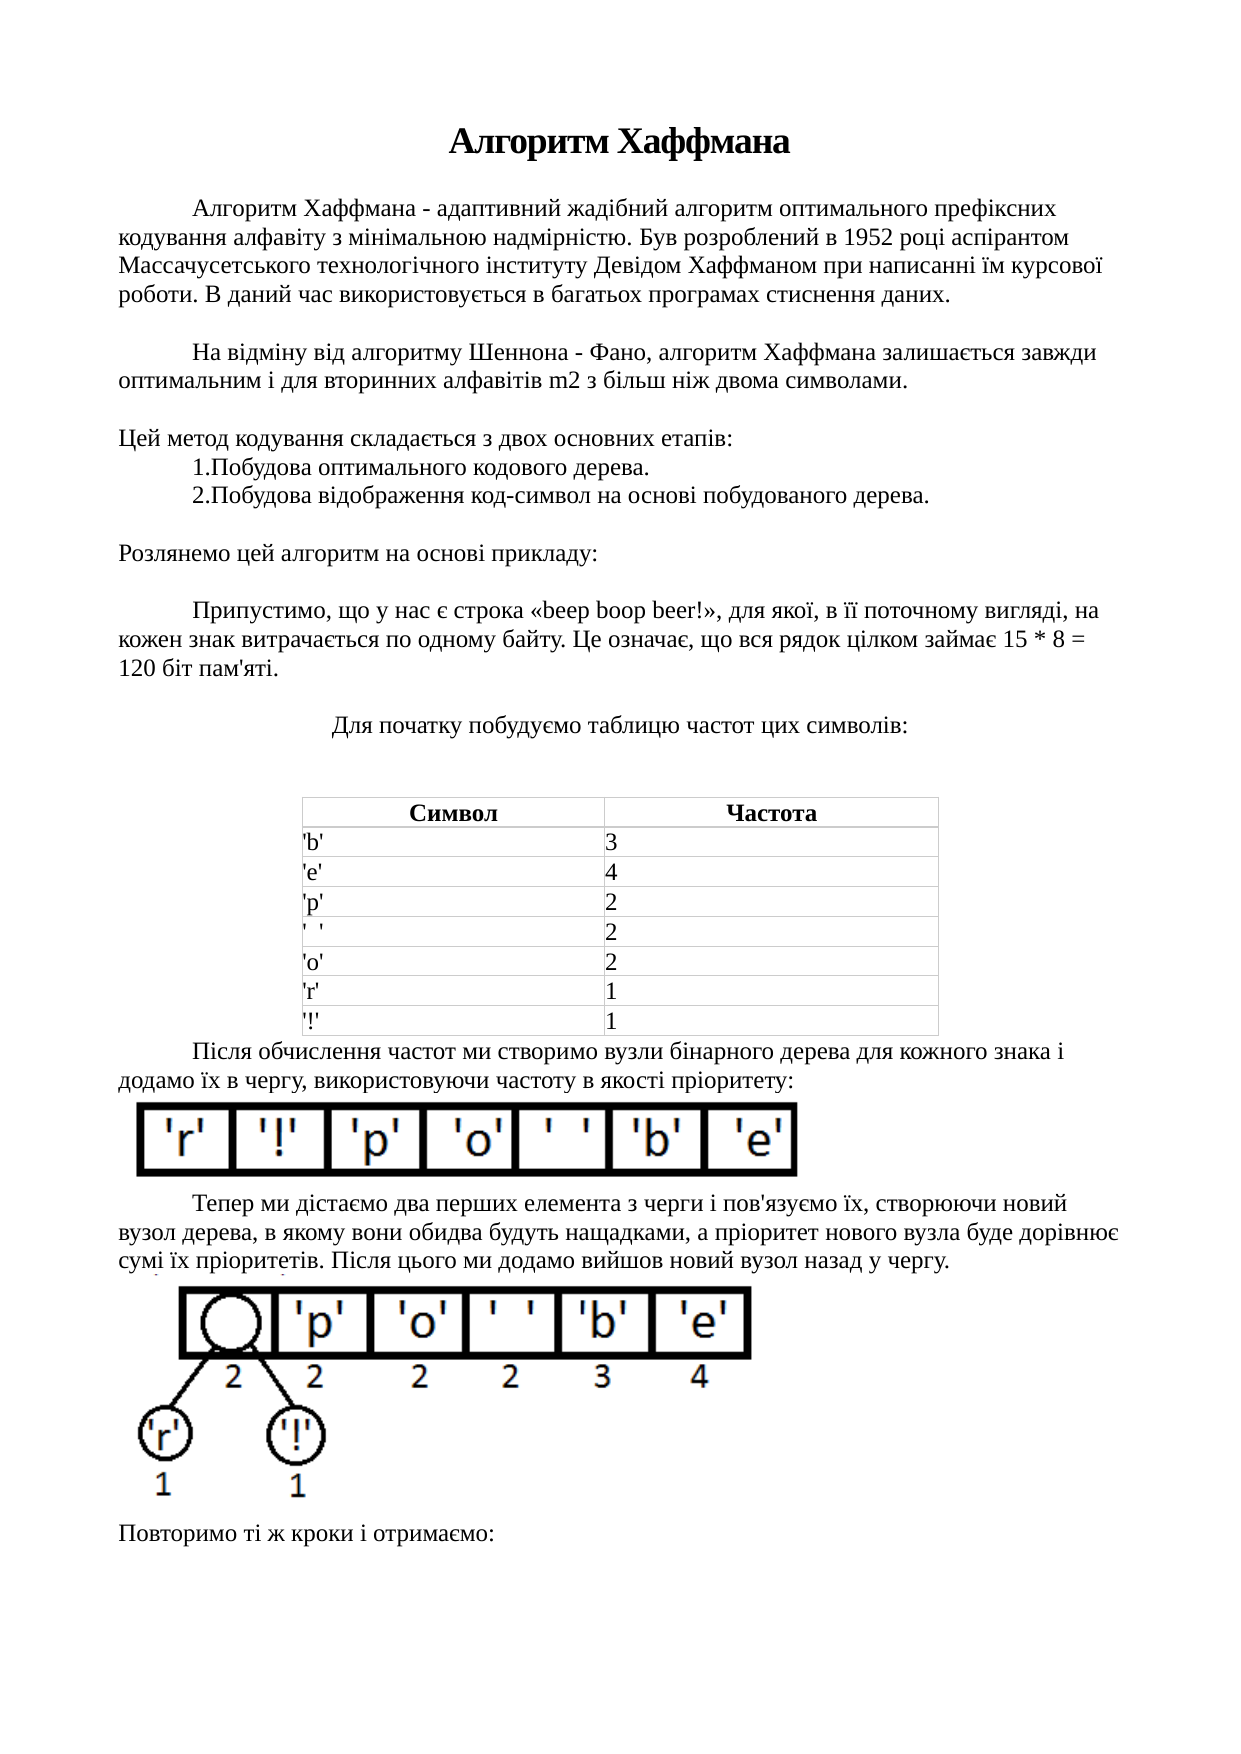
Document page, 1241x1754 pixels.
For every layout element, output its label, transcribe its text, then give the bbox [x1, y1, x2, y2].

text На відміну від алгоритму Шеннона - Фано, алгоритм Хаффмана залишається завжди оптимальним і для вторинних алфавітів m2 з більш ніж двома символами. [118, 337, 1122, 394]
table_cell 3 [605, 828, 938, 856]
text Тепер ми дістаємо два перших елемента з черги і пов'язуємо їх, створюючи новий вузол дерева, в якому вони обидва будуть нащадками, а пріоритет нового вузла буде дорівнює сумі їх пріоритетів. Після цього ми додамо вийшов новий вузол назад у чергу. [118, 1188, 1122, 1274]
text Алгоритм Хаффмана - адаптивний жадібний алгоритм оптимального префіксних кодування алфавіту з мінімальною надмірністю. Був розроблений в 1952 році аспірантом Массачусетського технологічного інституту Девідом Хаффманом при написанні їм курсової роботи. В даний час використовується в багатьох програмах стиснення даних. [118, 193, 1122, 308]
table_cell 2 [605, 917, 938, 946]
text Для початку побудуємо таблицю частот цих символів: [118, 710, 1122, 739]
table_cell 2 [605, 887, 938, 916]
table_cell 4 [605, 857, 938, 886]
text Після обчислення частот ми створимо вузли бінарного дерева для кожного знака і додамо їх в чергу, використовуючи частоту в якості пріоритету: [118, 1036, 1122, 1093]
subtitle Алгоритм Хаффмана [118, 118, 1122, 161]
text Цей метод кодування складається з двох основних етапів: [118, 423, 1122, 452]
table_cell '!' [303, 1006, 604, 1035]
table_cell 'e' [303, 857, 604, 886]
table_cell 1 [605, 976, 938, 1005]
table_cell 2 [605, 947, 938, 975]
picture [118, 1093, 810, 1188]
text 2.Побудова відображення код-символ на основі побудованого дерева. [118, 480, 1122, 509]
table_cell 'r' [303, 976, 604, 1005]
table_cell 1 [605, 1006, 938, 1035]
text 1.Побудова оптимального кодового дерева. [118, 452, 1122, 480]
table_header Символ [303, 798, 604, 826]
table_cell 'b' [303, 828, 604, 856]
text Припустимо, що у нас є строка «beep boop beer!», для якої, в її поточному вигляді, на кожен знак витрачається по одному байту. Це означає, що вся рядок цілком займає 15 * 8 = 120 біт пам'яті. [118, 595, 1122, 682]
picture [118, 1274, 772, 1513]
table_cell 'p' [303, 887, 604, 916]
text Повторимо ті ж кроки і отримаємо: [118, 1518, 1122, 1547]
table_cell 'o' [303, 947, 604, 975]
table_header Частота [605, 798, 938, 826]
text Розлянемо цей алгоритм на основі прикладу: [118, 538, 1122, 567]
table_cell ' ' [303, 917, 604, 946]
